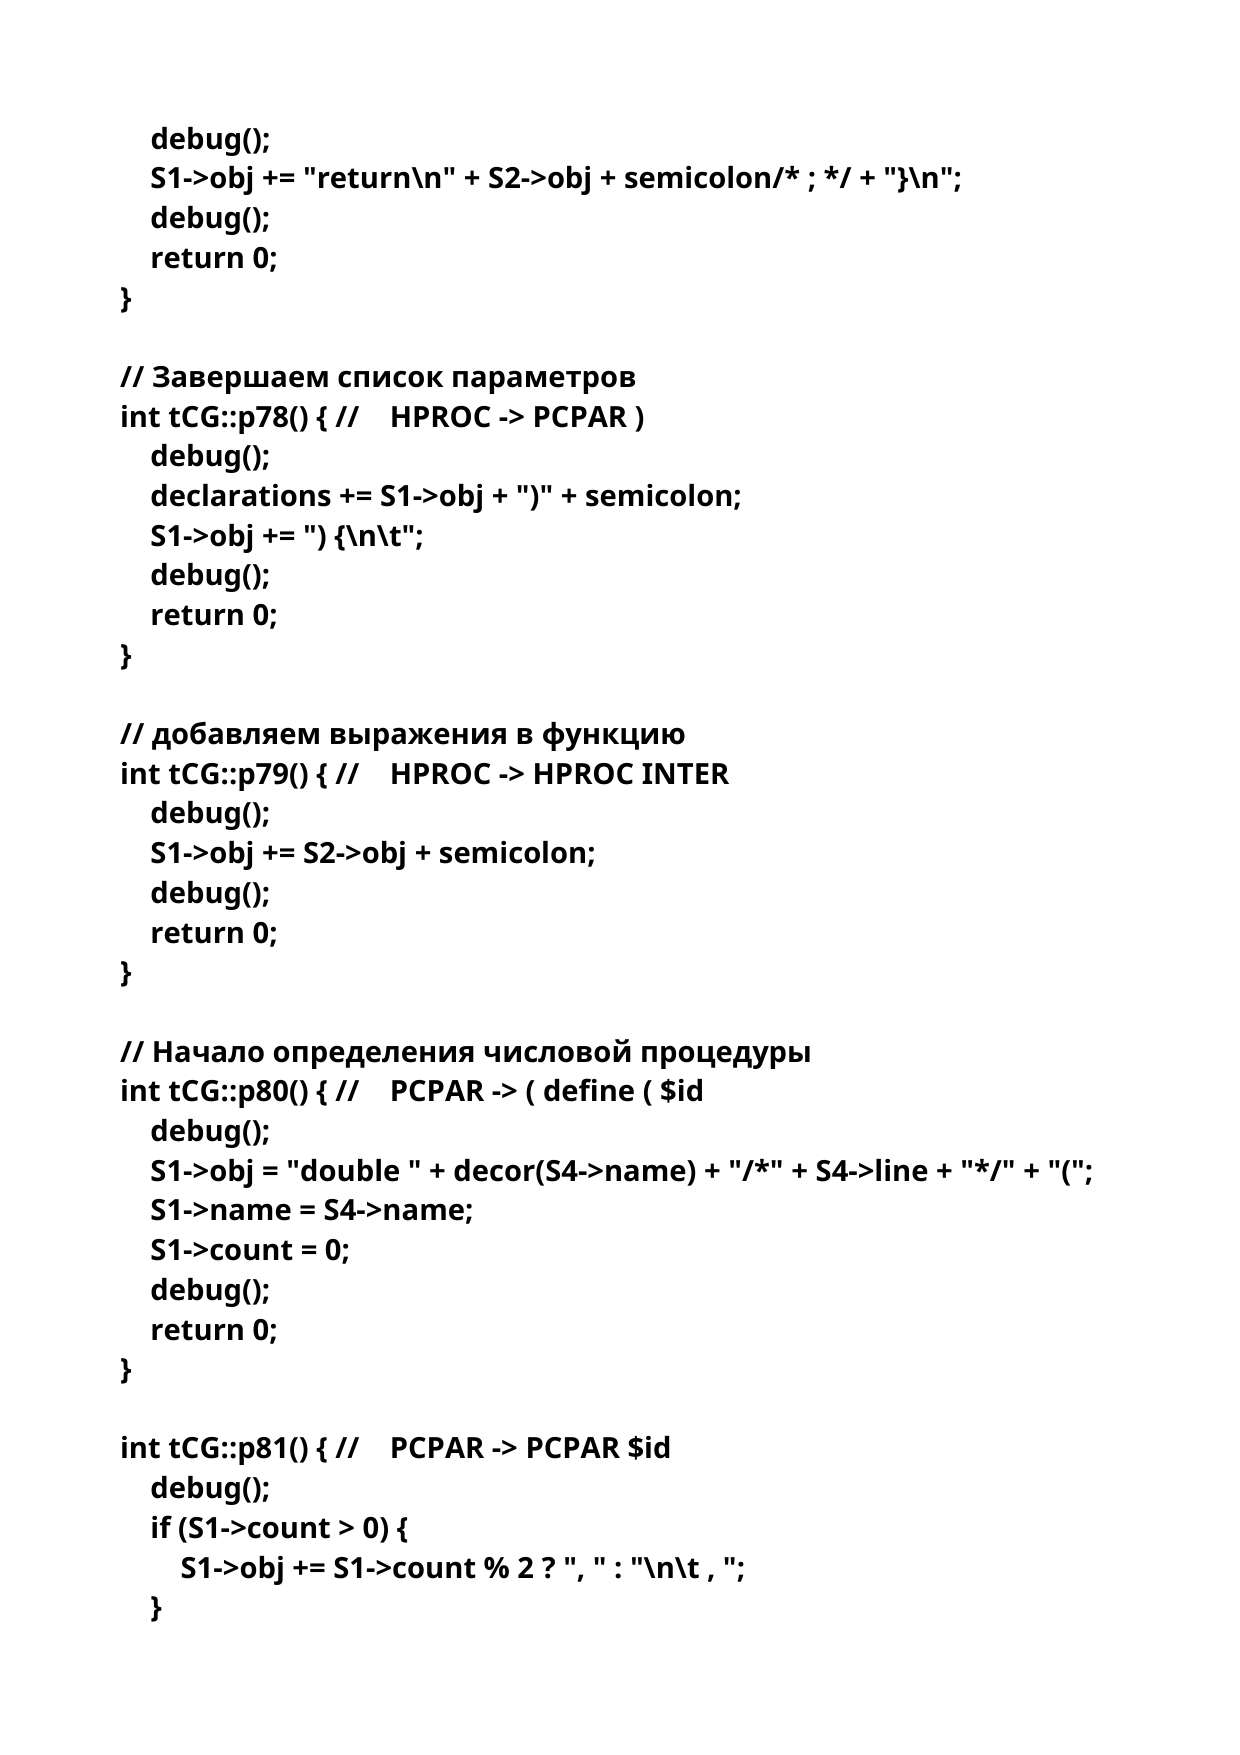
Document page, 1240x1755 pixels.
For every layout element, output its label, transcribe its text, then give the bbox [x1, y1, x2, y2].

text declarations += S1->obj + ")" + semicolon; [120, 475, 1120, 515]
text return 0; [120, 1309, 1120, 1348]
text debug(); [120, 436, 1120, 475]
text } [120, 1587, 1120, 1626]
text if (S1->count > 0) { [120, 1507, 1120, 1547]
text } [120, 1348, 1120, 1388]
text debug(); [120, 1269, 1120, 1309]
text S1->obj += S2->obj + semicolon; [120, 832, 1120, 872]
text int tCG::p80() { // PCPAR -> ( define ( $id [120, 1071, 1120, 1110]
text S1->obj += "return\n" + S2->obj + semicolon/* ; */ + "}\n"; [120, 158, 1120, 197]
text debug(); [120, 555, 1120, 594]
text int tCG::p79() { // HPROC -> HPROC INTER [120, 753, 1120, 793]
text S1->obj += S1->count % 2 ? ", " : "\n\t , "; [120, 1547, 1120, 1587]
text return 0; [120, 594, 1120, 634]
text } [120, 634, 1120, 674]
text S1->obj += ") {\n\t"; [120, 515, 1120, 555]
text // добавляем выражения в функцию [120, 713, 1120, 753]
text debug(); [120, 1110, 1120, 1150]
text return 0; [120, 912, 1120, 952]
text } [120, 277, 1120, 317]
text debug(); [120, 197, 1120, 237]
text debug(); [120, 118, 1120, 158]
text debug(); [120, 872, 1120, 912]
text S1->obj = "double " + decor(S4->name) + "/*" + S4->line + "*/" + "("; [120, 1150, 1120, 1190]
text S1->count = 0; [120, 1229, 1120, 1269]
text // Завершаем список параметров [120, 356, 1120, 396]
text debug(); [120, 1467, 1120, 1507]
text int tCG::p78() { // HPROC -> PCPAR ) [120, 396, 1120, 436]
text // Начало определения числовой процедуры [120, 1031, 1120, 1071]
text int tCG::p81() { // PCPAR -> PCPAR $id [120, 1428, 1120, 1467]
text debug(); [120, 793, 1120, 832]
text } [120, 952, 1120, 991]
text S1->name = S4->name; [120, 1190, 1120, 1229]
text return 0; [120, 237, 1120, 277]
